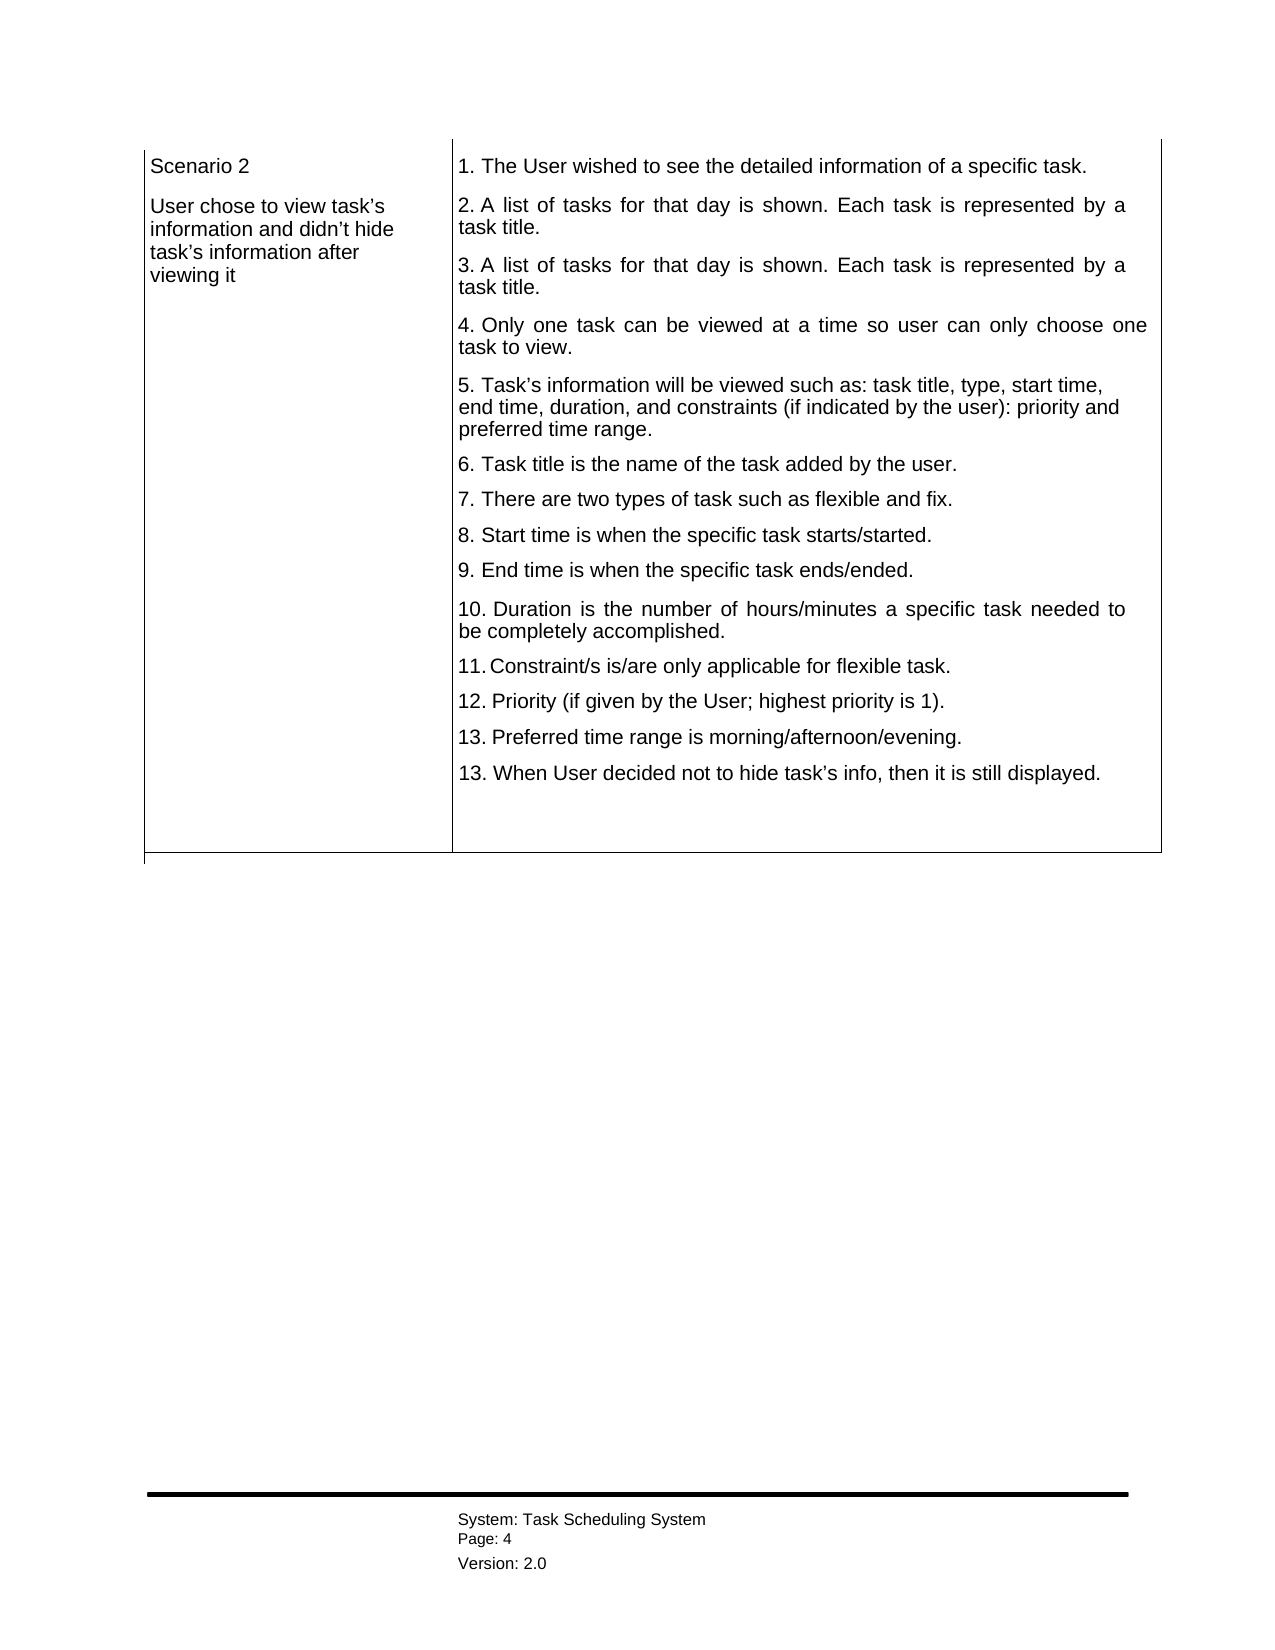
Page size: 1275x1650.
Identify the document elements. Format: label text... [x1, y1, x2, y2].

text 13. When User decided not to hide task’s info, then it is still displayed. [458, 762, 1148, 784]
list End time is when the specific task ends/ended. [458, 559, 1148, 582]
list A list of tasks for that day is shown. Each task is represented by a task title. [458, 195, 1127, 238]
text Scenario 2 [150, 155, 433, 178]
list The User wished to see the detailed information of a specific task. [458, 155, 1148, 178]
list Task title is the name of the task added by the user. [458, 453, 1148, 476]
list Priority (if given by the User; highest priority is 1). [458, 691, 1148, 713]
list Only one task can be viewed at a time so user can only choose one task to view. [458, 316, 1148, 359]
list Constraint/s is/are only applicable for flexible task. [458, 655, 1148, 678]
list Task’s information will be viewed such as: task title, type, start time, end time, duration, and constraints (if indicated by the user): priority and preferred time range. [458, 376, 1139, 440]
list Preferred time range is morning/afternoon/evening. [458, 726, 1148, 749]
list There are two types of task such as flexible and fix. [458, 488, 1148, 511]
list A list of tasks for that day is shown. Each task is represented by a task title. [458, 255, 1127, 298]
list Duration is the number of hours/minutes a specific task needed to be completely accomplished. [458, 599, 1127, 642]
text System: Task Scheduling System Page: 4 [458, 1503, 1125, 1548]
text User chose to view task’s information and didn’t hide task’s information after viewing it [150, 195, 433, 287]
text Version: 2.0 [458, 1548, 1125, 1575]
list Start time is when the specific task starts/started. [458, 524, 1148, 547]
